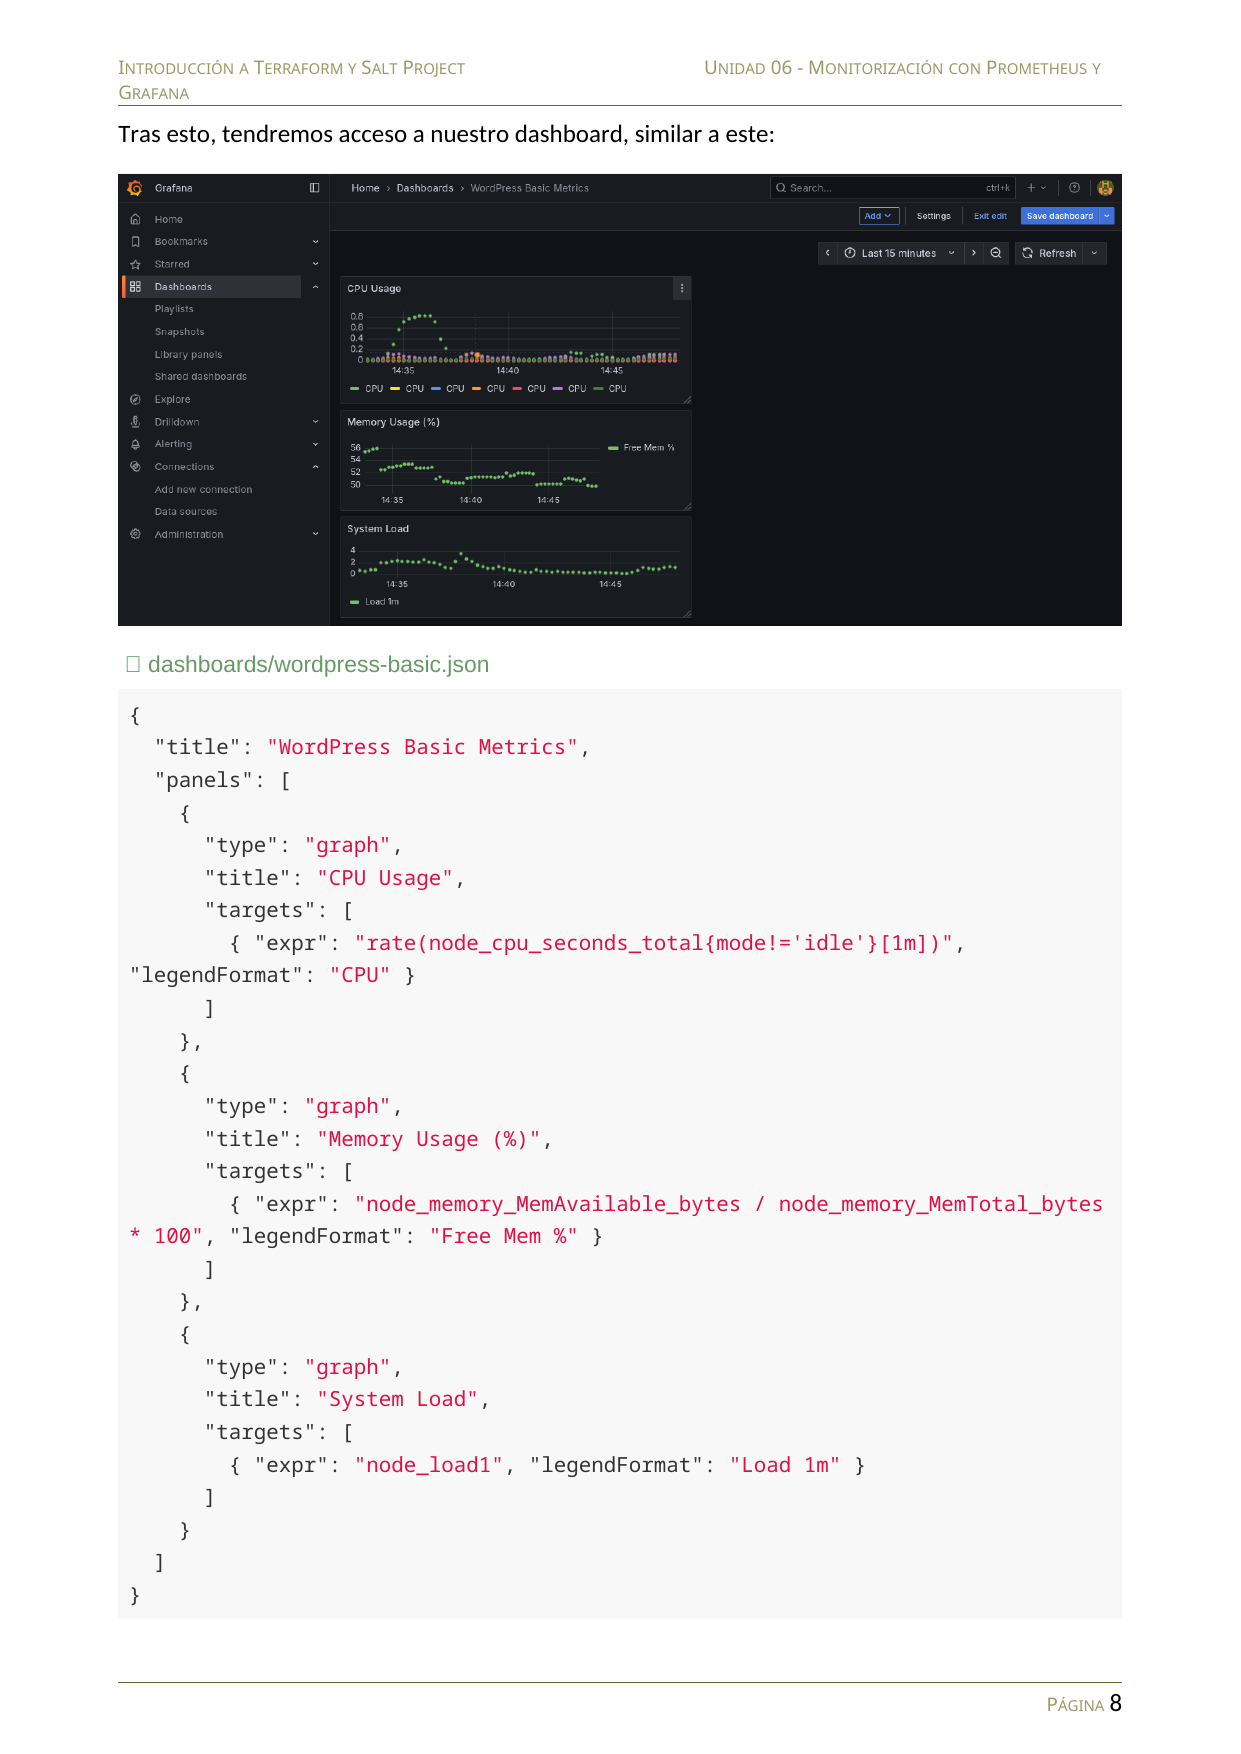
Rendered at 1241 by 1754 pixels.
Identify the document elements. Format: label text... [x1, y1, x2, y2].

picture [118, 173, 1122, 626]
table_header { "title": "WordPress Basic Metrics", "panels": [ { "type": "graph", "title": "CPU Usage", "targets": [ { "expr": "rate(node_cpu_seconds_total{mode!='idle'}[1m])", "legendFormat": "CPU" } ] }, { "type": "graph", "title": "Memory Usage (%)", "targets": [ { "expr": "node_memory_MemAvailable_bytes / node_memory_MemTotal_bytes * 100", "legendFormat": "Free Mem %" } ] }, { "type": "graph", "title": "System Load", "targets": [ { "expr": "node_load1", "legendFormat": "Load 1m" } ] } ] } [118, 689, 1122, 1619]
text Tras esto, tendremos acceso a nuestro dashboard, similar a este: [118, 118, 1122, 148]
subtitle 📄 dashboards/wordpress-basic.json [118, 651, 1122, 677]
